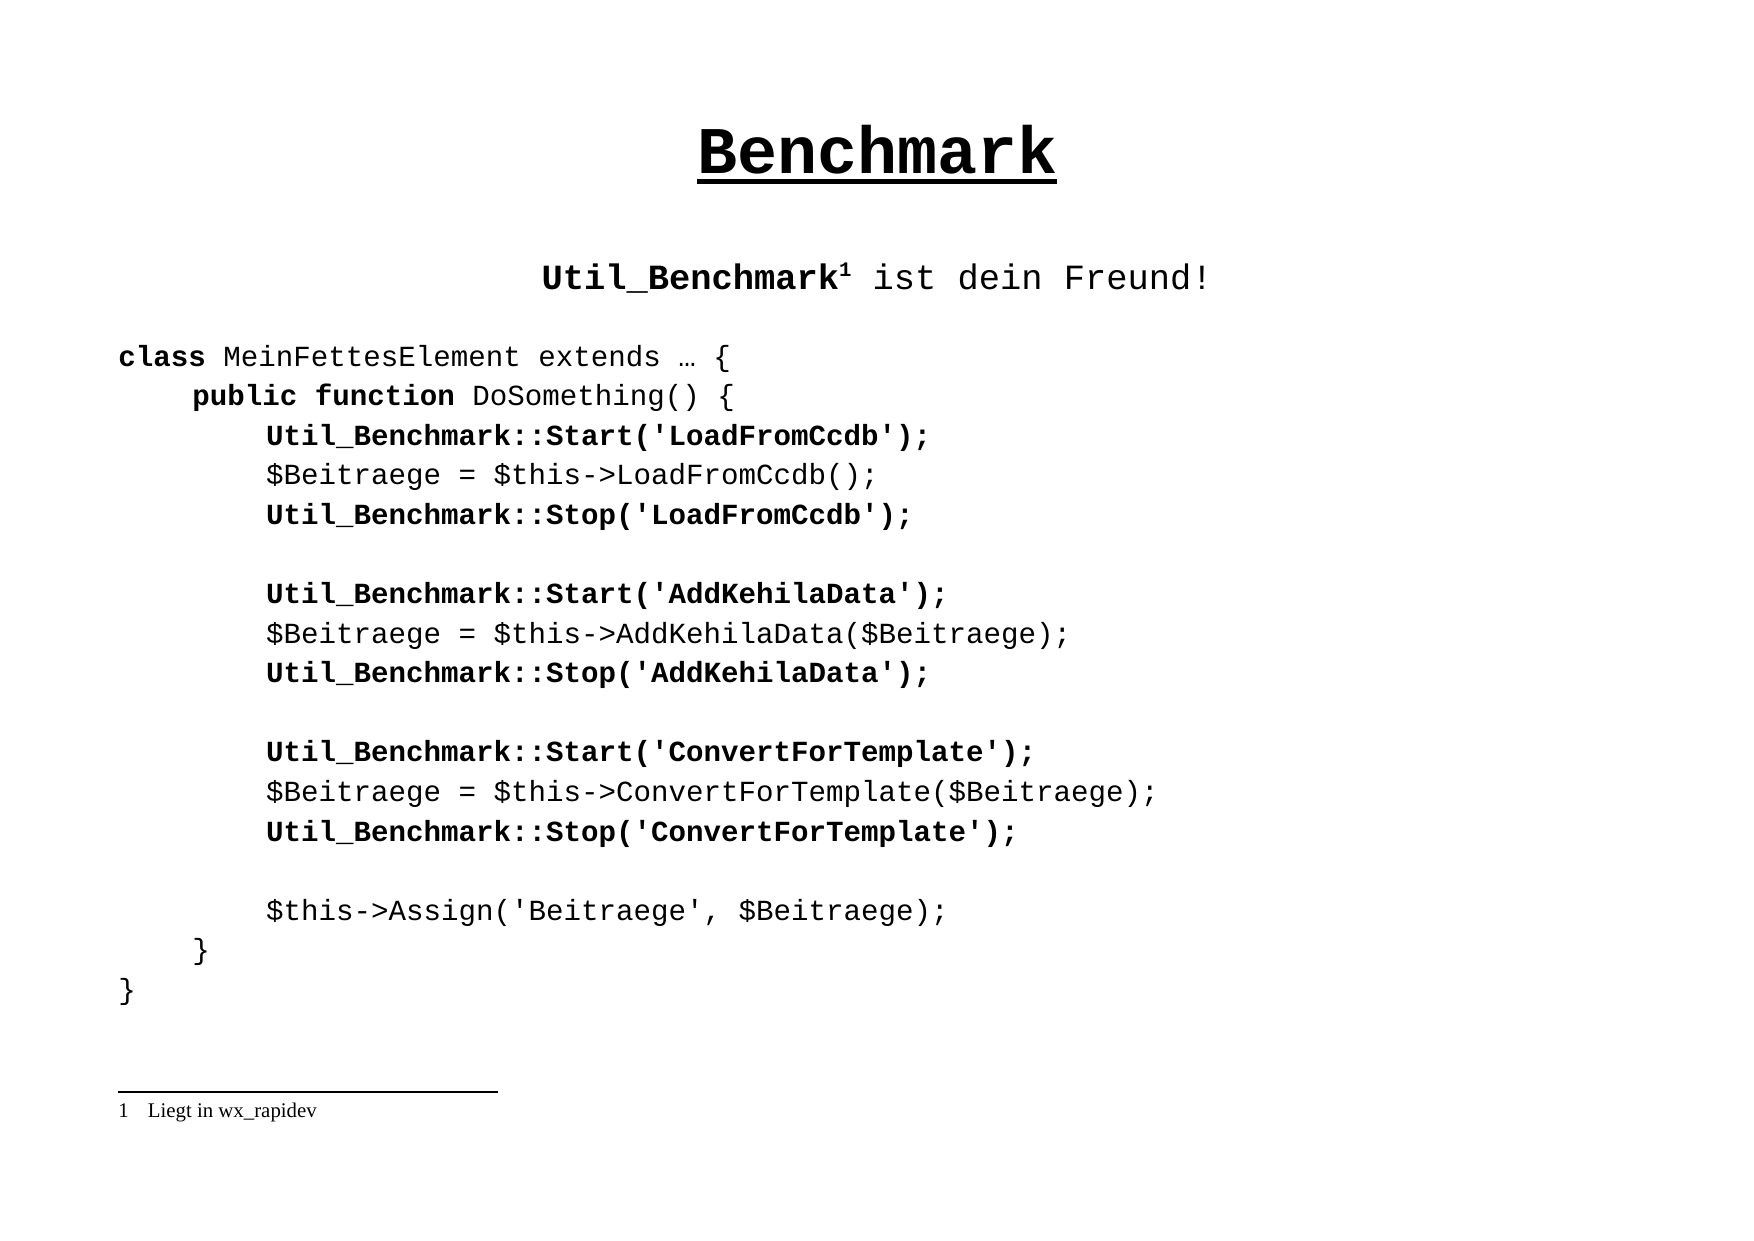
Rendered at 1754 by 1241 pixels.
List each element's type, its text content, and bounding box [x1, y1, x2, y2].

text Liegt in wx_rapidev [118, 1098, 1636, 1122]
text $Beitraege = $this->LoadFromCcdb(); [118, 461, 1636, 493]
text $Beitraege = $this->ConvertForTemplate($Beitraege); [118, 777, 1636, 810]
text Benchmark [118, 118, 1636, 194]
text $this->Assign('Beitraege', $Beitraege); [118, 896, 1636, 929]
text } [118, 936, 1636, 968]
text Util_Benchmark::Stop('AddKehilaData'); [118, 658, 1636, 691]
text Util_Benchmark::Start('AddKehilaData'); [118, 579, 1636, 612]
text Util_Benchmark::Stop('ConvertForTemplate'); [118, 817, 1636, 850]
text Util_Benchmark ist dein Freund! [118, 260, 1636, 300]
text public function DoSomething() { [118, 381, 1636, 414]
text Util_Benchmark::Start('LoadFromCcdb'); [118, 421, 1636, 454]
text class MeinFettesElement extends … { [118, 342, 1636, 375]
text Util_Benchmark::Stop('LoadFromCcdb'); [118, 500, 1636, 533]
text Util_Benchmark::Start('ConvertForTemplate'); [118, 738, 1636, 771]
text } [118, 975, 1636, 1008]
text $Beitraege = $this->AddKehilaData($Beitraege); [118, 619, 1636, 652]
